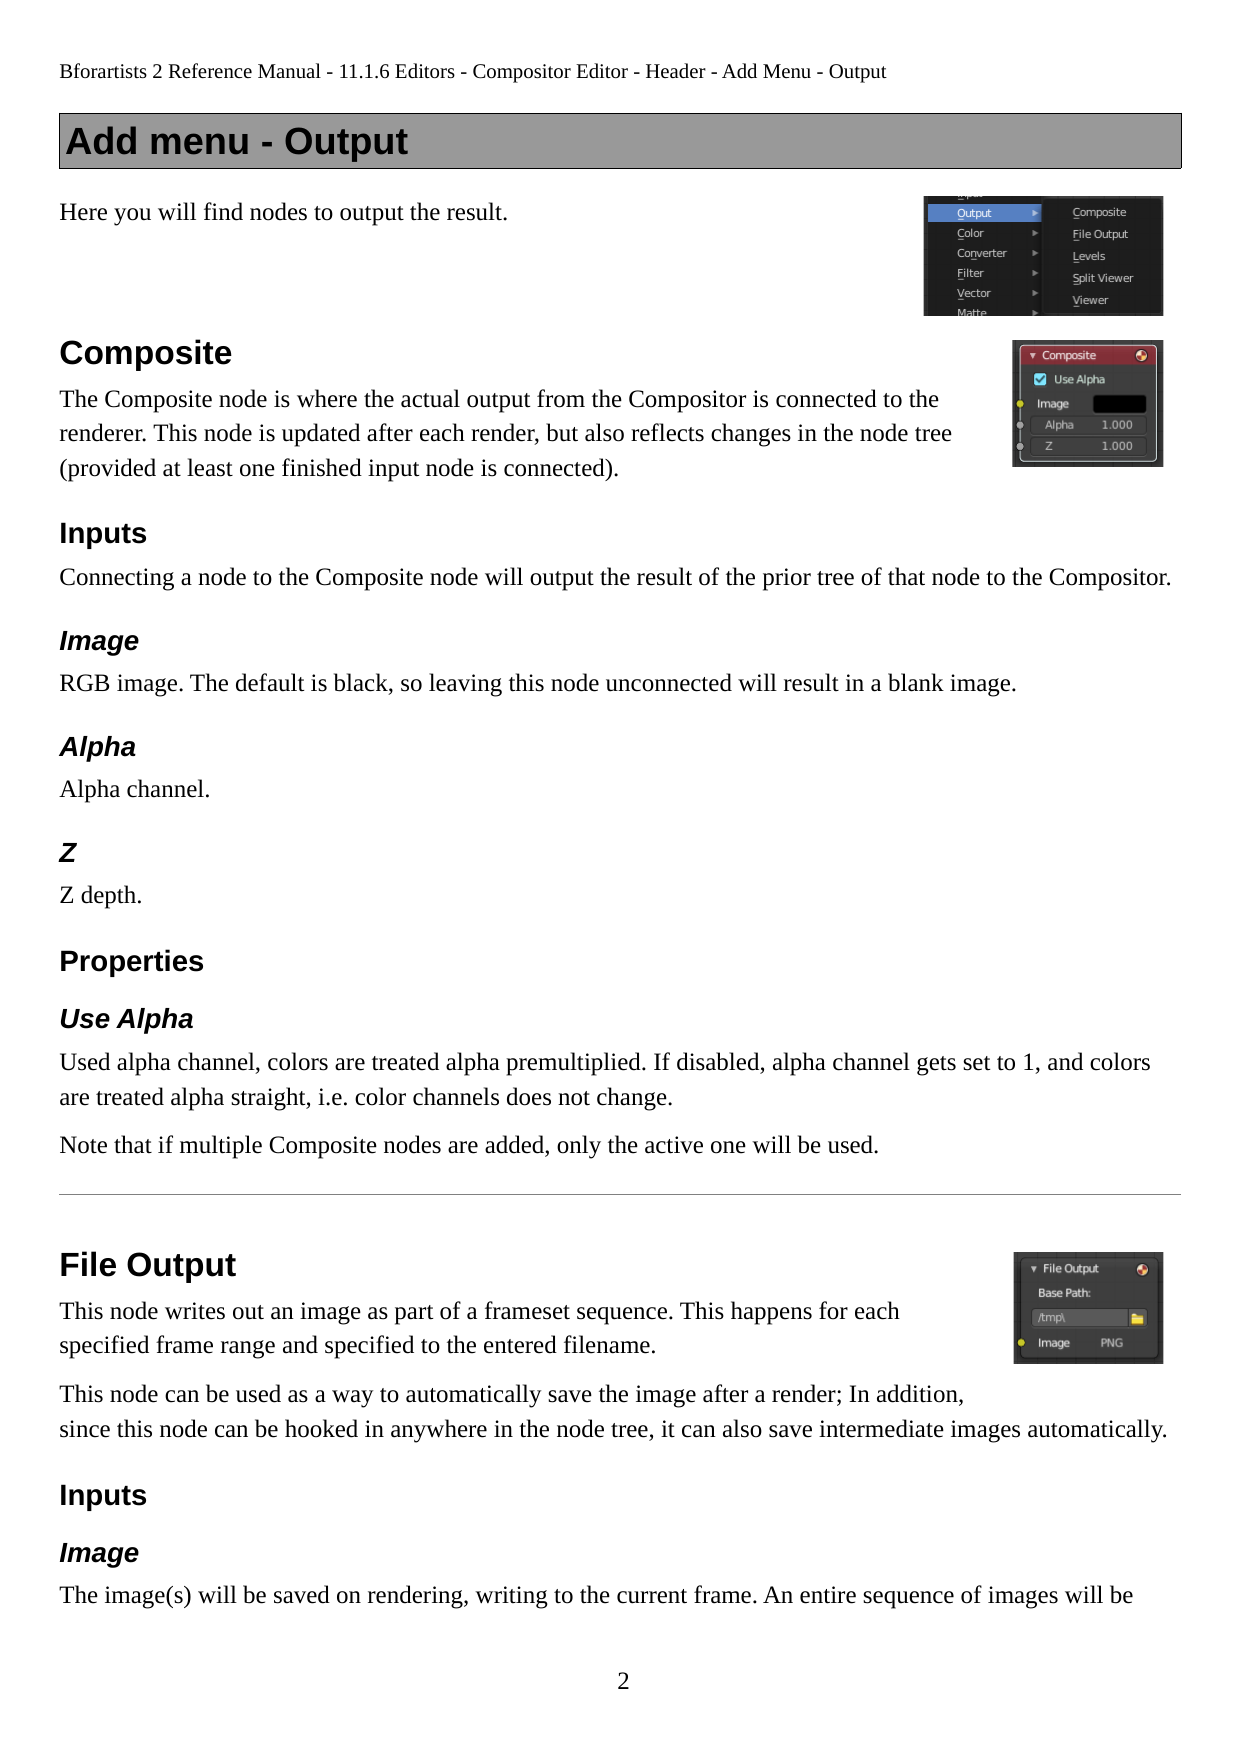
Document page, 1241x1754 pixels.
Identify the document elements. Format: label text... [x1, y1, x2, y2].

picture [1012, 340, 1164, 467]
text The image(s) will be saved on rendering, writing to the current frame. An entire sequence of images will be [59, 1581, 1181, 1609]
subtitle Z [59, 836, 1181, 868]
text Alpha channel. [59, 774, 1181, 803]
subtitle Alpha [59, 730, 1181, 762]
text The Composite node is where the actual output from the Compositor is connected to the renderer. This node is updated after each render, but also reflects changes in the node tree (provided at least one finished input node is connected). [59, 384, 1181, 481]
picture [1013, 1252, 1164, 1364]
subtitle Image [59, 624, 1181, 656]
table_header Add menu - Output [60, 114, 1181, 168]
text This node can be used as a way to automatically save the image after a render; In addition, since this node can be hooked in anywhere in the node tree, it can also save intermediate images automatically. [59, 1379, 1181, 1443]
subtitle Inputs [59, 516, 1181, 550]
text This node writes out an image as part of a frameset sequence. This happens for each specified frame range and specified to the entered filename. [59, 1296, 1013, 1359]
text Used alpha channel, colors are treated alpha premultiplied. If disabled, alpha channel gets set to 1, and colors are treated alpha straight, i.e. color channels does not change. [59, 1047, 1181, 1110]
subtitle Use Alpha [59, 1003, 1181, 1034]
text RGB image. The default is black, so leaving this node unconnected will result in a blank image. [59, 668, 1181, 697]
text Note that if multiple Composite nodes are added, only the active one will be used. [59, 1131, 1181, 1159]
text Z depth. [59, 880, 1181, 909]
subtitle Properties [59, 944, 1181, 978]
subtitle Image [59, 1536, 1181, 1568]
text Here you will find nodes to output the result. [59, 197, 923, 225]
subtitle Composite [59, 332, 1181, 371]
subtitle Inputs [59, 1477, 1181, 1511]
subtitle File Output [59, 1245, 1181, 1283]
picture [923, 196, 1164, 316]
text Connecting a node to the Composite node will output the result of the prior tree of that node to the Compositor. [59, 562, 1181, 591]
